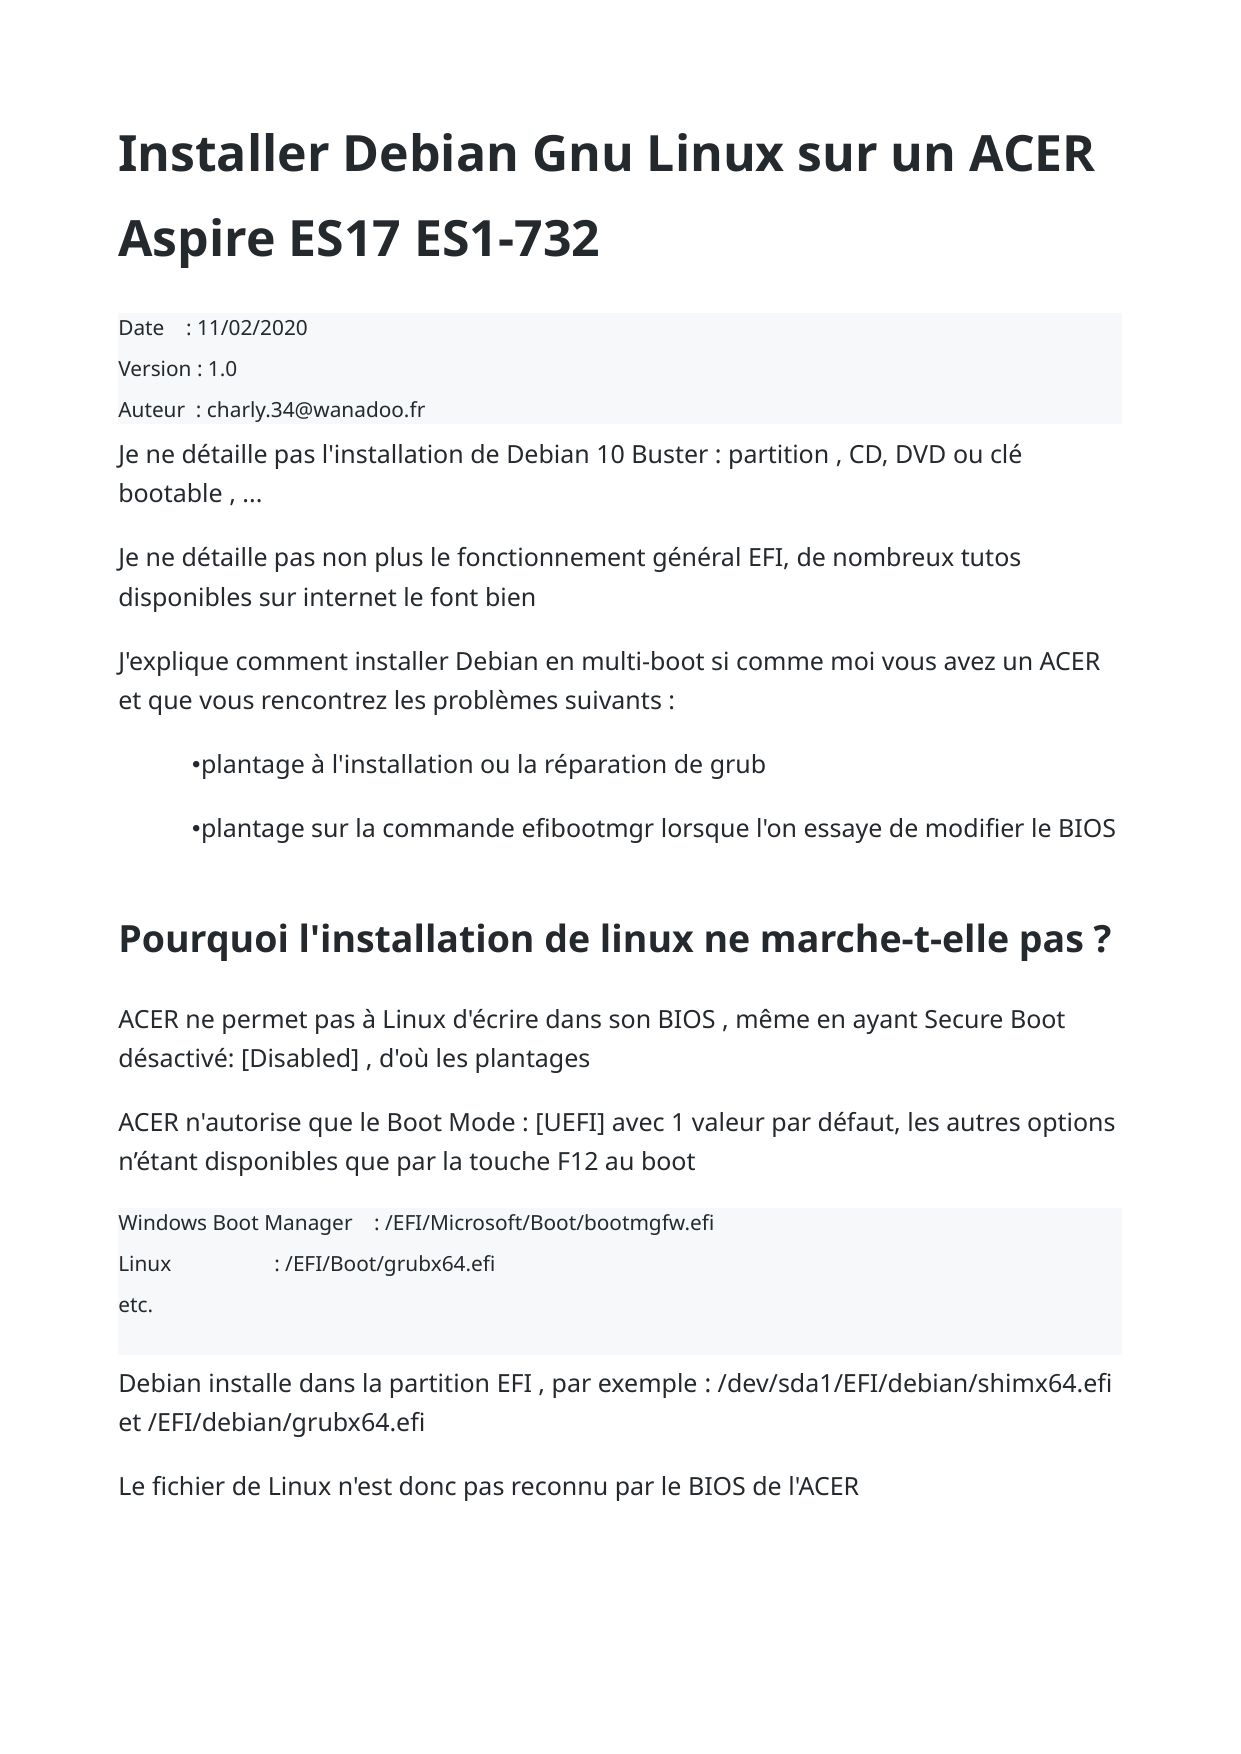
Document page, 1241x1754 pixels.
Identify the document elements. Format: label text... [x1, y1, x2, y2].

text Debian installe dans la partition EFI , par exemple : /dev/sda1/EFI/debian/shimx64.efi et /EFI/debian/grubx64.efi [118, 1366, 1122, 1439]
text Je ne détaille pas l'installation de Debian 10 Buster : partition , CD, DVD ou clé bootable , ... [118, 437, 1122, 510]
text Auteur : charly.34@wanadoo.fr [118, 396, 1122, 424]
text Linux : /EFI/Boot/grubx64.efi [118, 1249, 1122, 1278]
list plantage à l'installation ou la réparation de grub [118, 747, 1122, 781]
text Le fichier de Linux n'est donc pas reconnu par le BIOS de l'ACER [118, 1469, 1122, 1503]
text ACER ne permet pas à Linux d'écrire dans son BIOS , même en ayant Secure Boot désactivé: [Disabled] , d'où les plantages [118, 1001, 1122, 1074]
subtitle Installer Debian Gnu Linux sur un ACER Aspire ES17 ES1-732 [118, 118, 1122, 271]
text Windows Boot Manager : /EFI/Microsoft/Boot/bootmgfw.efi [118, 1208, 1122, 1236]
text etc. [118, 1290, 1122, 1319]
text Version : 1.0 [118, 354, 1122, 383]
text ACER n'autorise que le Boot Mode : [UEFI] avec 1 valeur par défaut, les autres options n’étant disponibles que par la touche F12 au boot [118, 1105, 1122, 1178]
list plantage sur la commande efibootmgr lorsque l'on essaye de modifier le BIOS [118, 811, 1122, 845]
text J'explique comment installer Debian en multi-boot si comme moi vous avez un ACER et que vous rencontrez les problèmes suivants : [118, 643, 1122, 717]
subtitle Pourquoi l'installation de linux ne marche-t-elle pas ? [118, 913, 1122, 964]
text Je ne détaille pas non plus le fonctionnement général EFI, de nombreux tutos disponibles sur internet le font bien [118, 540, 1122, 613]
text Date : 11/02/2020 [118, 313, 1122, 342]
